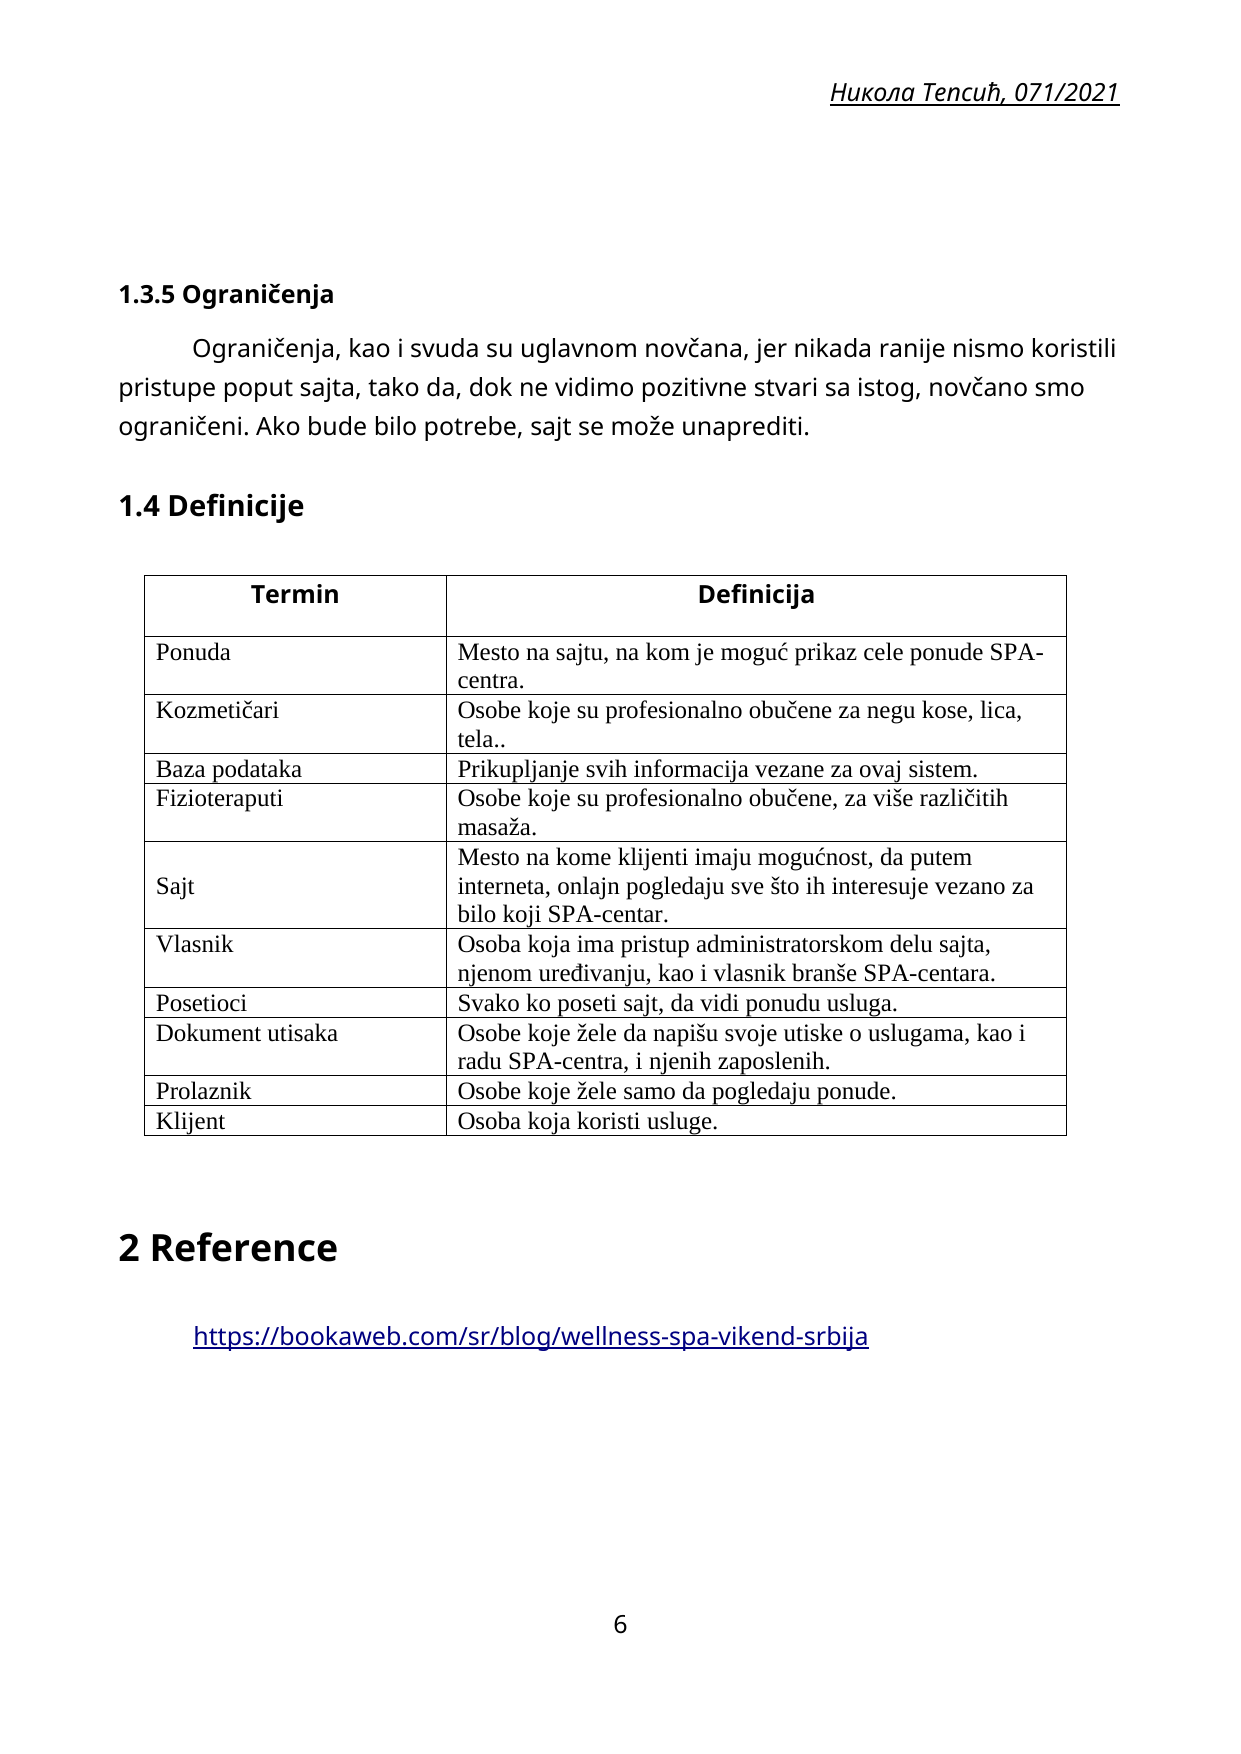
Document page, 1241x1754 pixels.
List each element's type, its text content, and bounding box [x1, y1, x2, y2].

table_cell Klijent [145, 1106, 446, 1135]
table_cell Kozmetičari [145, 695, 446, 753]
table_header Definicija [447, 576, 1066, 636]
table_cell Svako ko poseti sajt, da vidi ponudu usluga. [447, 988, 1066, 1017]
table_cell Posetioci [145, 988, 446, 1017]
table_cell Prikupljanje svih informacija vezane za ovaj sistem. [447, 754, 1066, 782]
table_cell Vlasnik [145, 929, 446, 987]
subtitle 1.4 Definicije [118, 486, 1122, 525]
table_header Termin [145, 576, 446, 636]
table_cell Osoba koja ima pristup administratorskom delu sajta, njenom uređivanju, kao i vlasnik branše SPA-centara. [447, 929, 1066, 987]
table_cell Mesto na sajtu, na kom je moguć prikaz cele ponude SPA-centra. [447, 637, 1066, 694]
table_cell Ponuda [145, 637, 446, 694]
text Ograničenja, kao i svuda su uglavnom novčana, jer nikada ranije nismo koristili pristupe poput sajta, tako da, dok ne vidimo pozitivne stvari sa istog, novčano smo ograničeni. Ako bude bilo potrebe, sajt se može unaprediti. [118, 331, 1122, 443]
table_cell Osoba koja koristi usluge. [447, 1106, 1066, 1135]
table_cell Baza podataka [145, 754, 446, 782]
table_cell Sajt [145, 842, 446, 928]
table_cell Mesto na kome klijenti imaju mogućnost, da putem interneta, onlajn pogledaju sve što ih interesuje vezano za bilo koji SPA-centar. [447, 842, 1066, 928]
table_cell Prolaznik [145, 1076, 446, 1105]
table_cell Osobe koje žele samo da pogledaju ponude. [447, 1076, 1066, 1105]
subtitle 2 Reference [118, 1221, 1122, 1272]
subtitle 1.3.5 Ograničenja [118, 276, 1122, 311]
table_cell Osobe koje žele da napišu svoje utiske o uslugama, kao i radu SPA-centra, i njenih zaposlenih. [447, 1018, 1066, 1075]
table_cell Fizioteraputi [145, 784, 446, 841]
table_cell Dokument utisaka [145, 1018, 446, 1075]
text https://bookaweb.com/sr/blog/wellness-spa-vikend-srbija [118, 1319, 1122, 1353]
table_cell Osobe koje su profesionalno obučene za negu kose, lica, tela.. [447, 695, 1066, 753]
table_cell Osobe koje su profesionalno obučene, za više različitih masaža. [447, 784, 1066, 841]
